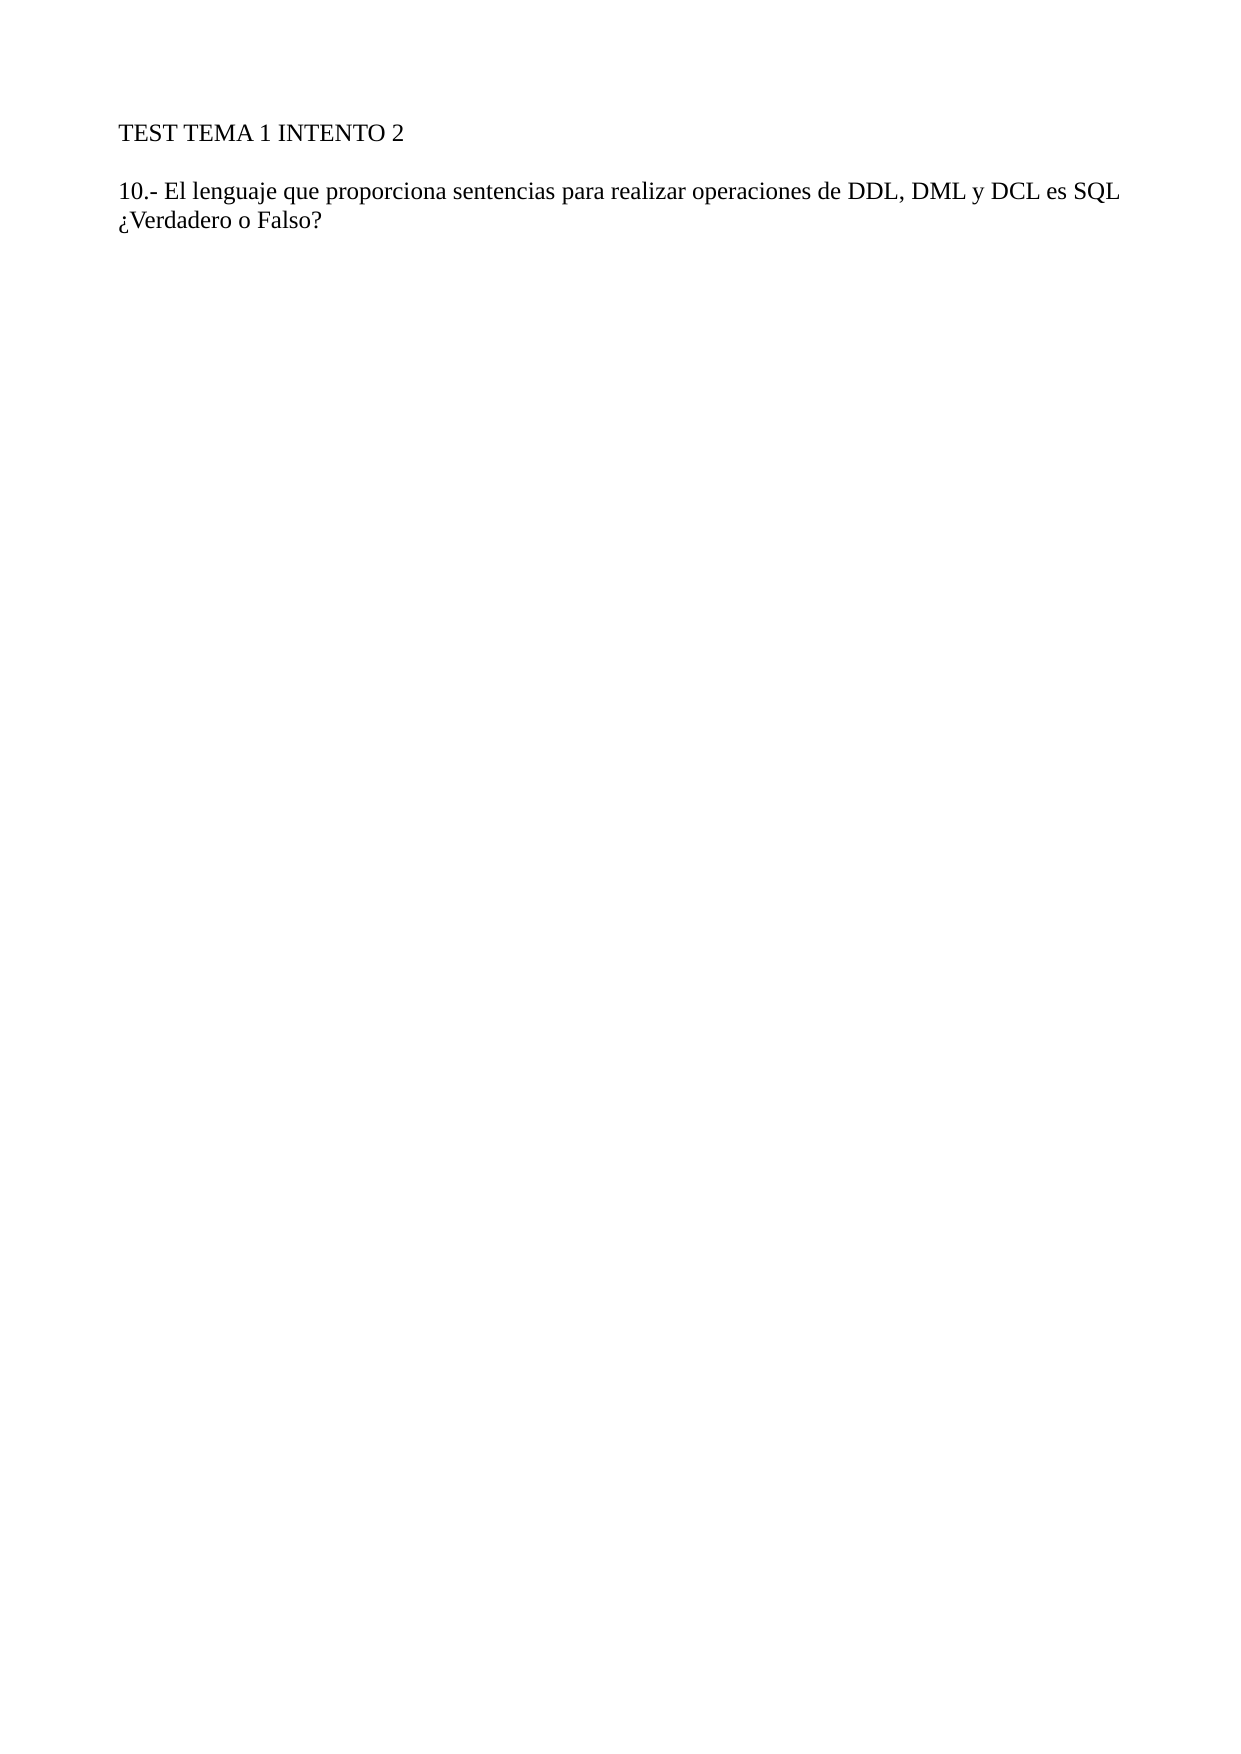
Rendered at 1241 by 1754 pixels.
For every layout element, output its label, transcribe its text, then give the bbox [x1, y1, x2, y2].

text ¿Verdadero o Falso? [118, 205, 1122, 234]
text 10.- El lenguaje que proporciona sentencias para realizar operaciones de DDL, DML y DCL es SQL [118, 176, 1122, 205]
